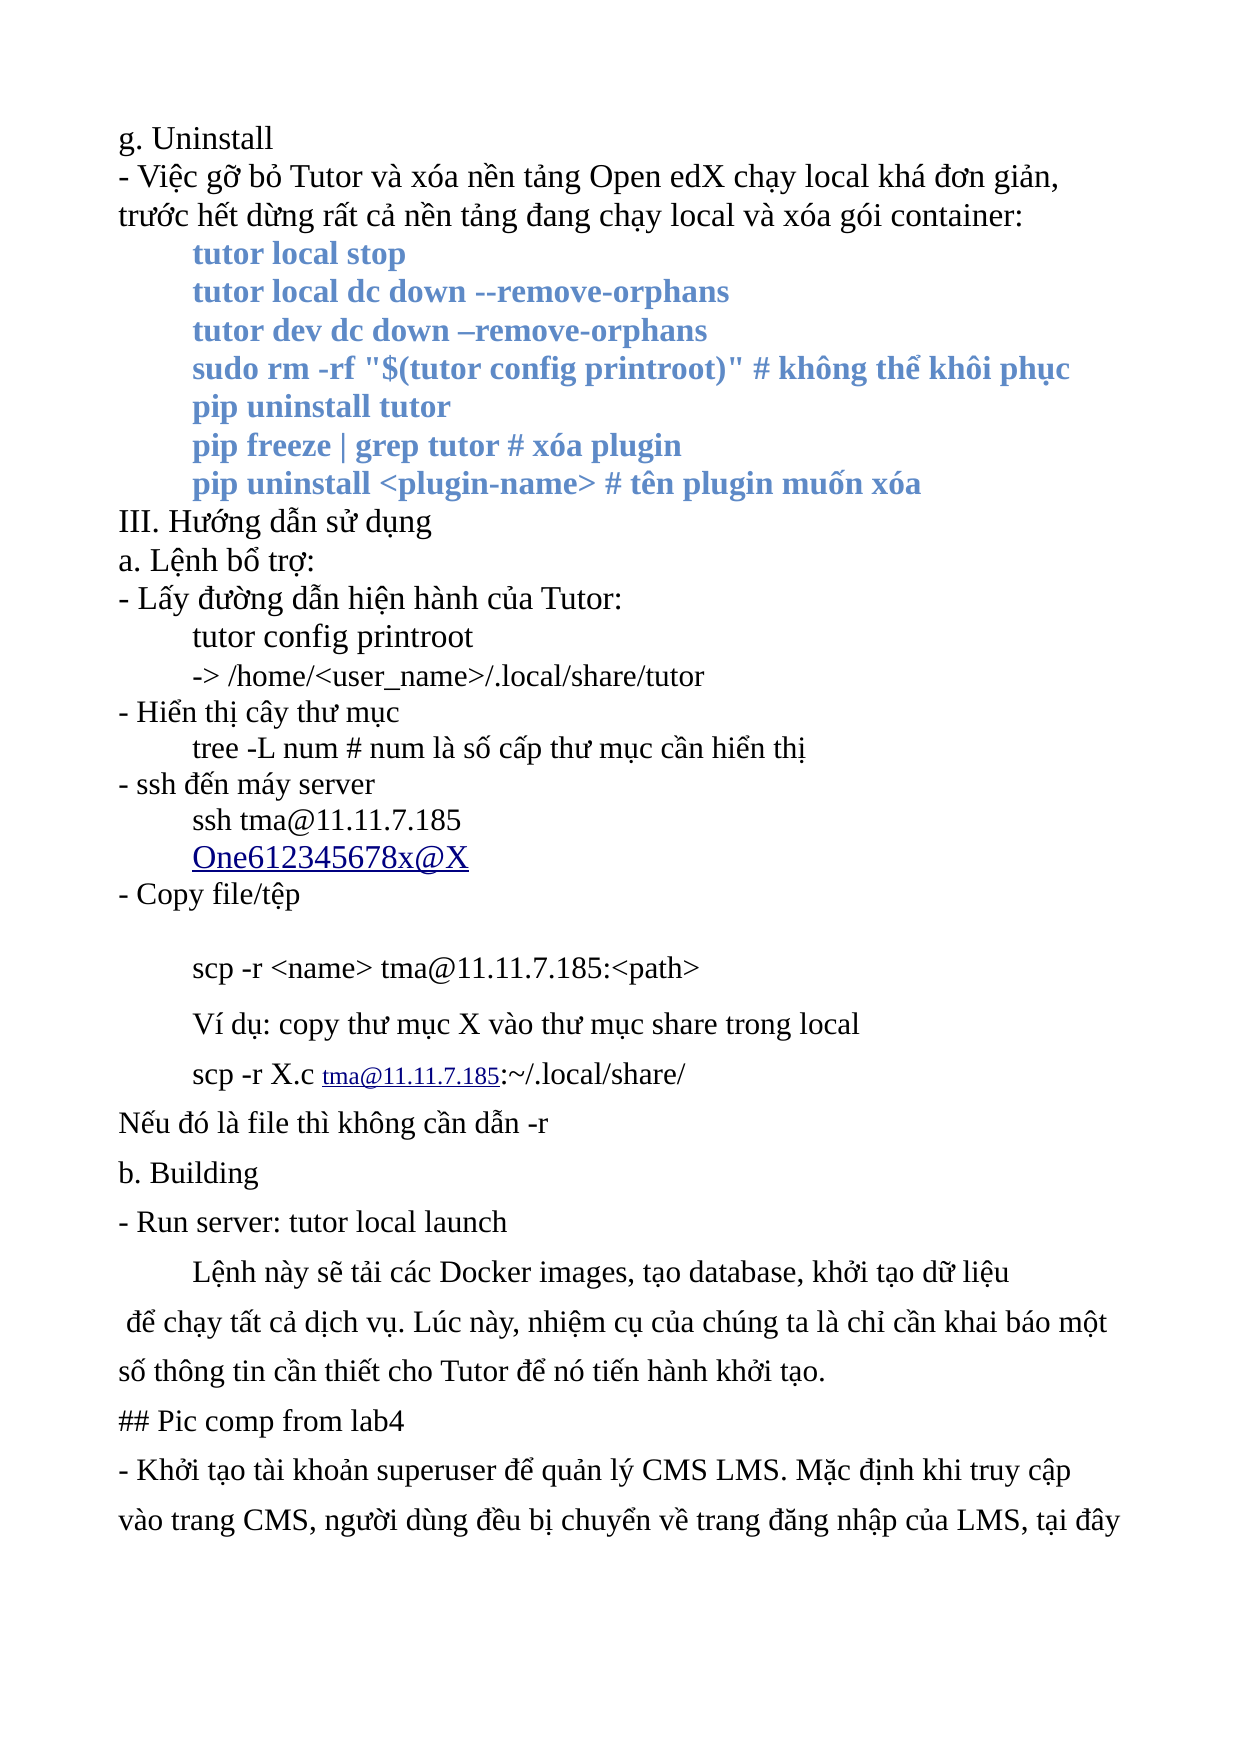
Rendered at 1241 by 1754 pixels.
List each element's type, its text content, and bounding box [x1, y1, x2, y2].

text sudo rm -rf "$(tutor config printroot)" # không thể khôi phục [118, 348, 1122, 386]
text - Copy file/tệp [118, 875, 1122, 911]
text tutor local dc down --remove-orphans [118, 271, 1122, 310]
text ## Pic comp from lab4 [118, 1402, 1122, 1438]
text Nếu đó là file thì không cần dẫn -r [118, 1104, 1122, 1140]
text III. Hướng dẫn sử dụng [118, 501, 1122, 540]
text - Khởi tạo tài khoản superuser để quản lý CMS LMS. Mặc định khi truy cập vào trang CMS, người dùng đều bị chuyển về trang đăng nhập của LMS, tại đây [118, 1452, 1122, 1537]
text pip freeze | grep tutor # xóa plugin [118, 425, 1122, 463]
text g. Uninstall [118, 118, 1122, 156]
text pip uninstall <plugin-name> # tên plugin muốn xóa [118, 463, 1122, 501]
text - Run server: tutor local launch [118, 1204, 1122, 1239]
text tree -L num # num là số cấp thư mục cần hiển thị [118, 729, 1122, 765]
text One612345678x@X [118, 837, 1122, 875]
text -> /home/<user_name>/.local/share/tutor [118, 655, 1122, 693]
text ssh tma@11.11.7.185 [118, 801, 1122, 837]
text b. Building [118, 1154, 1122, 1190]
text tutor config printroot [118, 616, 1122, 655]
text để chạy tất cả dịch vụ. Lúc này, nhiệm cụ của chúng ta là chỉ cần khai báo một số thông tin cần thiết cho Tutor để nó tiến hành khởi tạo. [118, 1303, 1122, 1388]
text scp -r <name> tma@11.11.7.185:<path> [118, 949, 1122, 985]
text - Việc gỡ bỏ Tutor và xóa nền tảng Open edX chạy local khá đơn giản, trước hết dừng rất cả nền tảng đang chạy local và xóa gói container: [118, 156, 1122, 233]
text tutor local stop [118, 233, 1122, 271]
text Ví dụ: copy thư mục X vào thư mục share trong local [118, 1005, 1122, 1041]
text - ssh đến máy server [118, 765, 1122, 801]
text a. Lệnh bổ trợ: [118, 540, 1122, 578]
text pip uninstall tutor [118, 386, 1122, 425]
text scp -r X.c tma@11.11.7.185:~/.local/share/ [118, 1055, 1122, 1091]
text tutor dev dc down –remove-orphans [118, 310, 1122, 348]
text Lệnh này sẽ tải các Docker images, tạo database, khởi tạo dữ liệu [118, 1253, 1122, 1289]
text - Hiển thị cây thư mục [118, 693, 1122, 729]
text - Lấy đường dẫn hiện hành của Tutor: [118, 578, 1122, 616]
